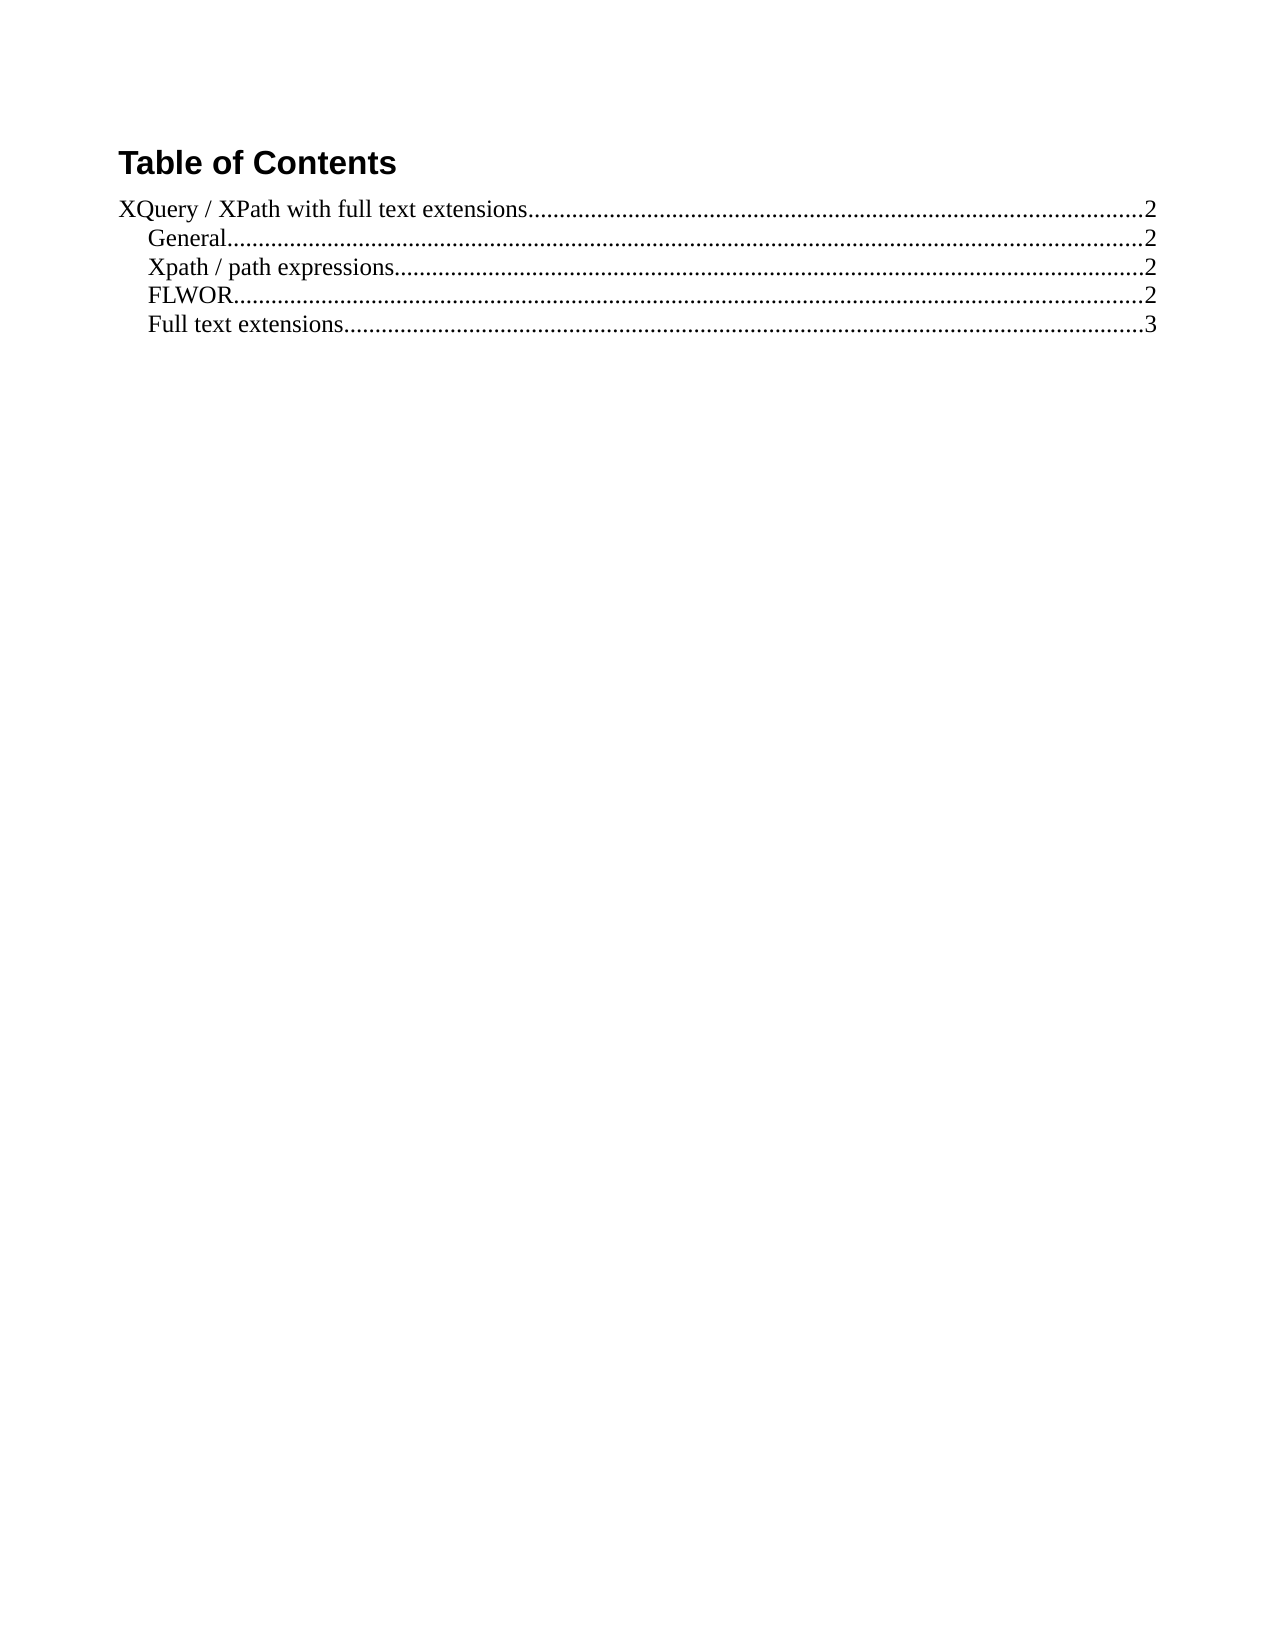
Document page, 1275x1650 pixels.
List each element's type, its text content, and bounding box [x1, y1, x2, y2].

text FLWOR 2 [148, 280, 1157, 309]
text XQuery / XPath with full text extensions 2 [118, 194, 1157, 223]
text Full text extensions 3 [148, 309, 1157, 338]
subtitle Table of Contents [118, 143, 1157, 182]
text Xpath / path expressions 2 [148, 252, 1157, 280]
text General 2 [148, 223, 1157, 252]
